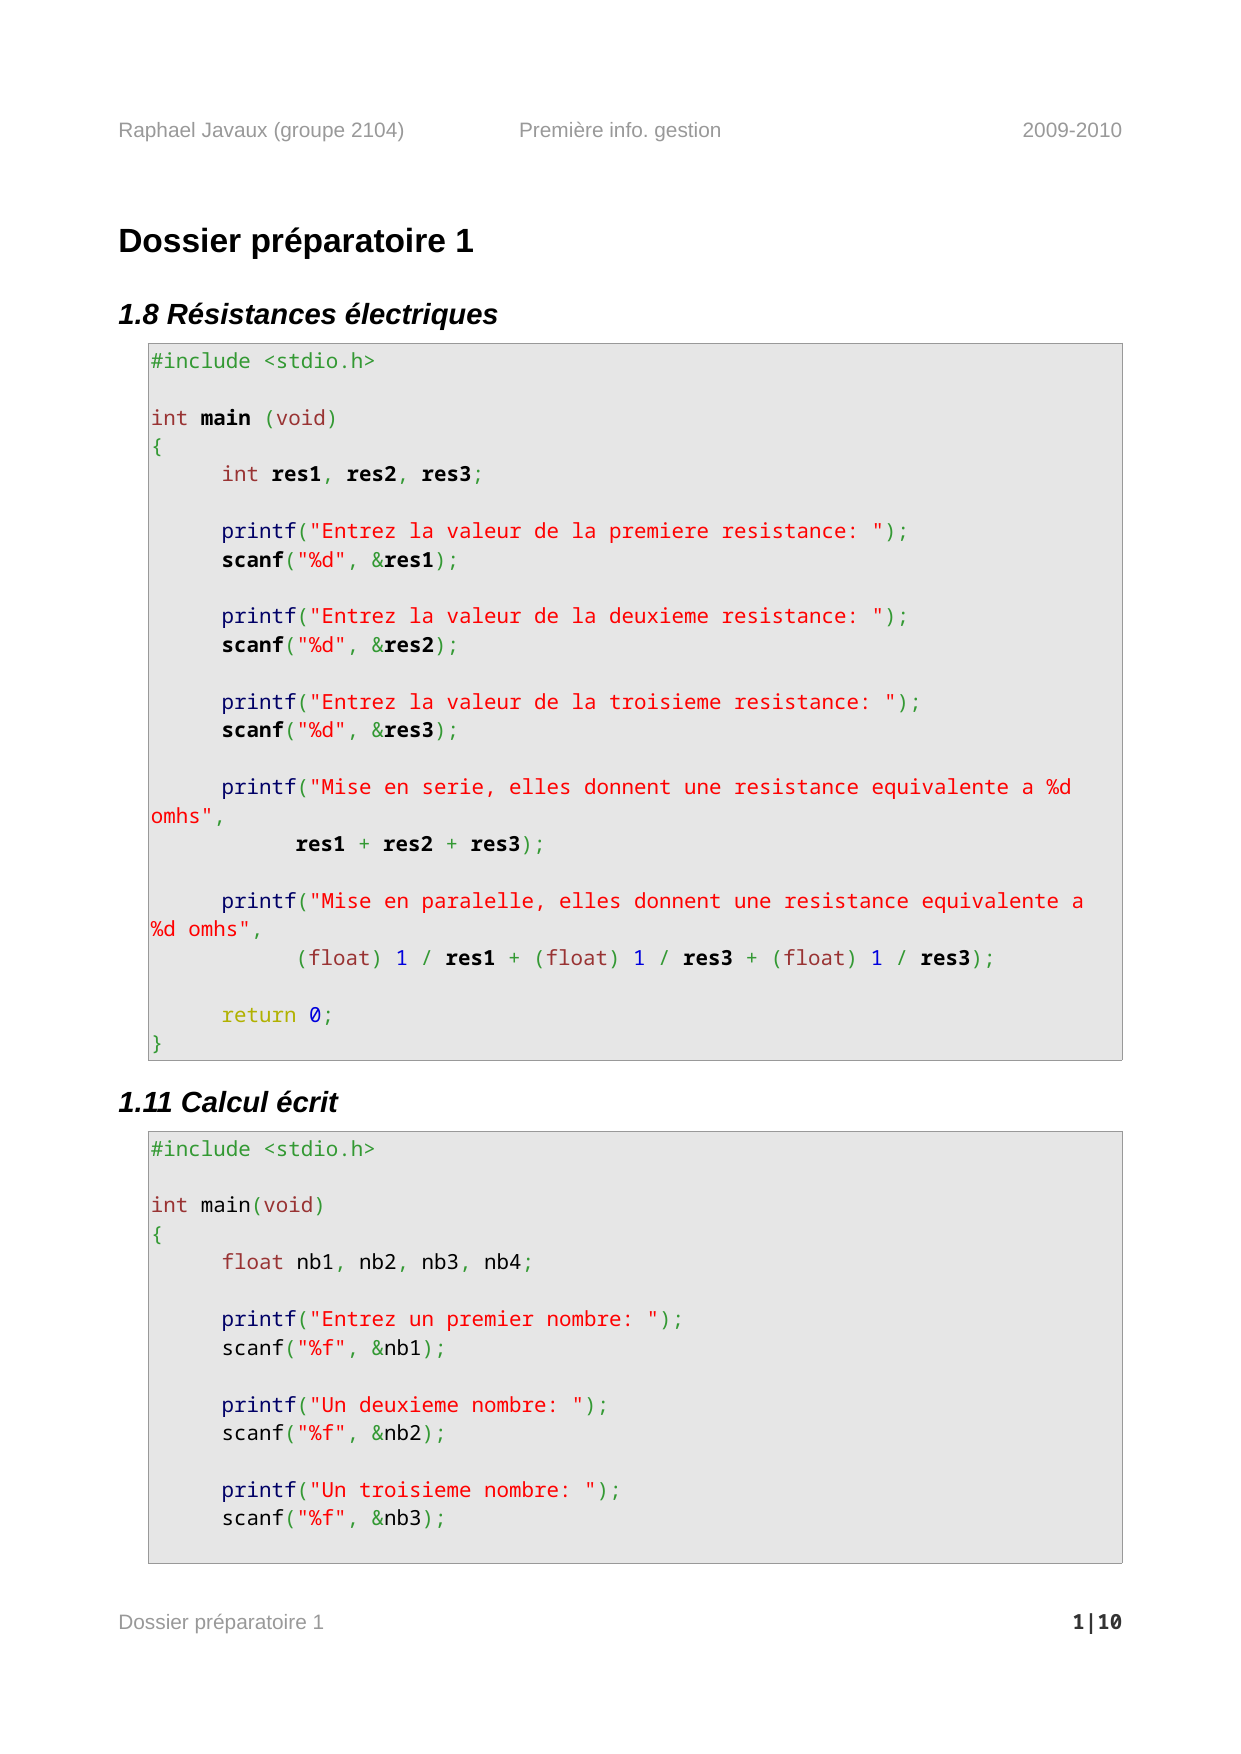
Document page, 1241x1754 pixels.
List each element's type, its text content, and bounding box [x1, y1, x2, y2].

subtitle Dossier préparatoire 1 [118, 221, 1122, 259]
text scanf("%d", &res1); [149, 542, 1122, 570]
text scanf("%f", &nb3); [149, 1500, 1122, 1529]
text scanf("%f", &nb1); [149, 1330, 1122, 1358]
text printf("Entrez la valeur de la premiere resistance: "); [149, 513, 1122, 542]
text scanf("%f", &nb2); [149, 1415, 1122, 1443]
text printf("Mise en serie, elles donnent une resistance equivalente a %d omhs", [149, 769, 1122, 826]
text printf("Mise en paralelle, elles donnent une resistance equivalente a %d omhs", [149, 883, 1122, 940]
text return 0; [149, 997, 1122, 1025]
text printf("Entrez la valeur de la deuxieme resistance: "); [149, 599, 1122, 627]
text printf("Un troisieme nombre: "); [149, 1472, 1122, 1500]
subtitle 1.8 Résistances électriques [118, 297, 1122, 330]
text #include <stdio.h> [149, 344, 1122, 371]
text printf("Un deuxieme nombre: "); [149, 1387, 1122, 1415]
text scanf("%d", &res2); [149, 627, 1122, 656]
text int main(void) [149, 1188, 1122, 1216]
text float nb1, nb2, nb3, nb4; [149, 1244, 1122, 1273]
text printf("Entrez la valeur de la troisieme resistance: "); [149, 684, 1122, 712]
text int main (void) [149, 399, 1122, 428]
subtitle 1.11 Calcul écrit [118, 1085, 1122, 1118]
text #include <stdio.h> [149, 1132, 1122, 1159]
text int res1, res2, res3; [149, 456, 1122, 485]
text (float) 1 / res1 + (float) 1 / res3 + (float) 1 / res3); [149, 940, 1122, 968]
text res1 + res2 + res3); [149, 826, 1122, 854]
text } [149, 1025, 1122, 1060]
text scanf("%d", &res3); [149, 712, 1122, 741]
text { [149, 428, 1122, 456]
text printf("Entrez un premier nombre: "); [149, 1301, 1122, 1330]
text { [149, 1216, 1122, 1244]
